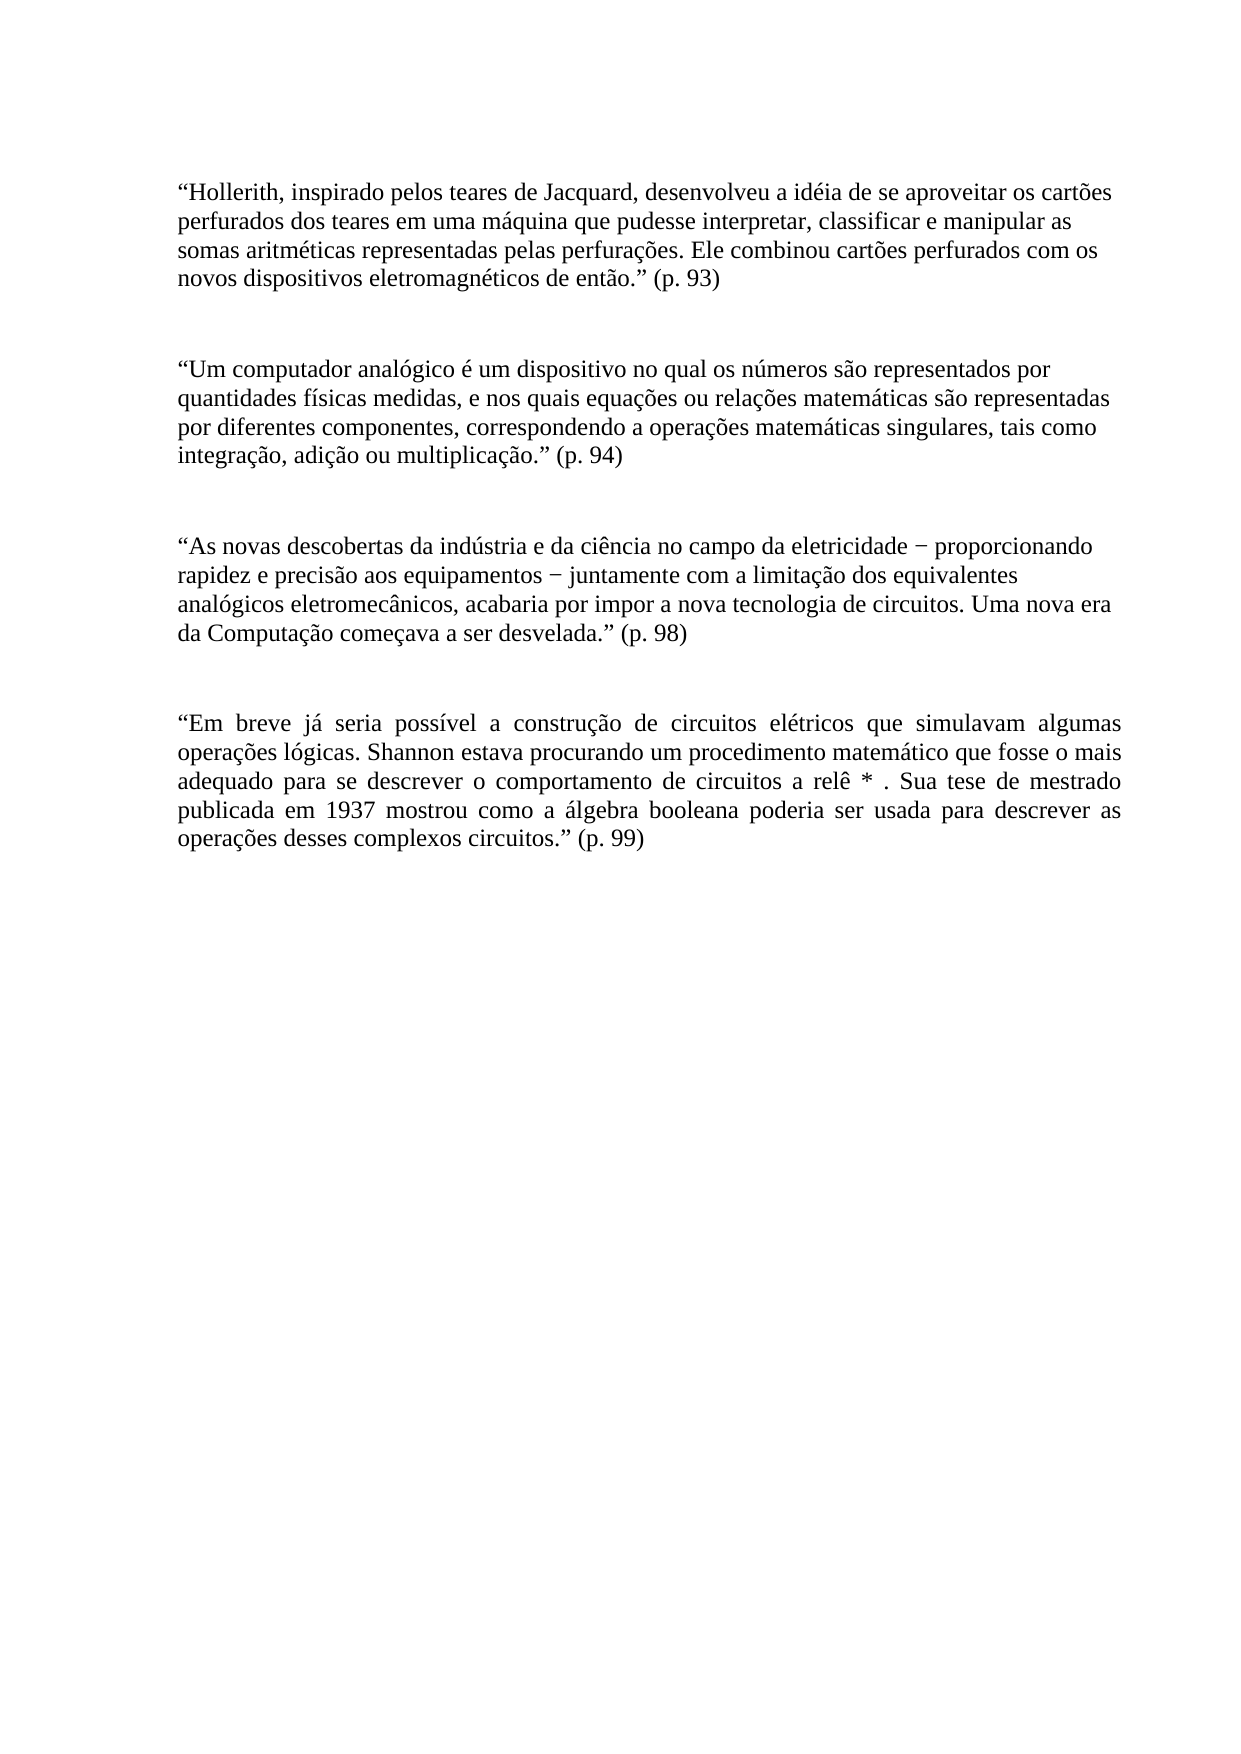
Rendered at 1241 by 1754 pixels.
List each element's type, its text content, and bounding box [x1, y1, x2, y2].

text “As novas descobertas da indústria e da ciência no campo da eletricidade − proporcionando rapidez e precisão aos equipamentos − juntamente com a limitação dos equivalentes analógicos eletromecânicos, acabaria por impor a nova tecnologia de circuitos. Uma nova era da Computação começava a ser desvelada.” (p. 98) [177, 531, 1122, 646]
text “Um computador analógico é um dispositivo no qual os números são representados por quantidades físicas medidas, e nos quais equações ou relações matemáticas são representadas por diferentes componentes, correspondendo a operações matemáticas singulares, tais como integração, adição ou multiplicação.” (p. 94) [177, 354, 1122, 469]
text “Em breve já seria possível a construção de circuitos elétricos que simulavam algumas operações lógicas. Shannon estava procurando um procedimento matemático que fosse o mais adequado para se descrever o comportamento de circuitos a relê * . Sua tese de mestrado publicada em 1937 mostrou como a álgebra booleana poderia ser usada para descrever as operações desses complexos circuitos.” (p. 99) [177, 708, 1122, 852]
text “Hollerith, inspirado pelos teares de Jacquard, desenvolveu a idéia de se aproveitar os cartões perfurados dos teares em uma máquina que pudesse interpretar, classificar e manipular as somas aritméticas representadas pelas perfurações. Ele combinou cartões perfurados com os novos dispositivos eletromagnéticos de então.” (p. 93) [177, 177, 1122, 292]
